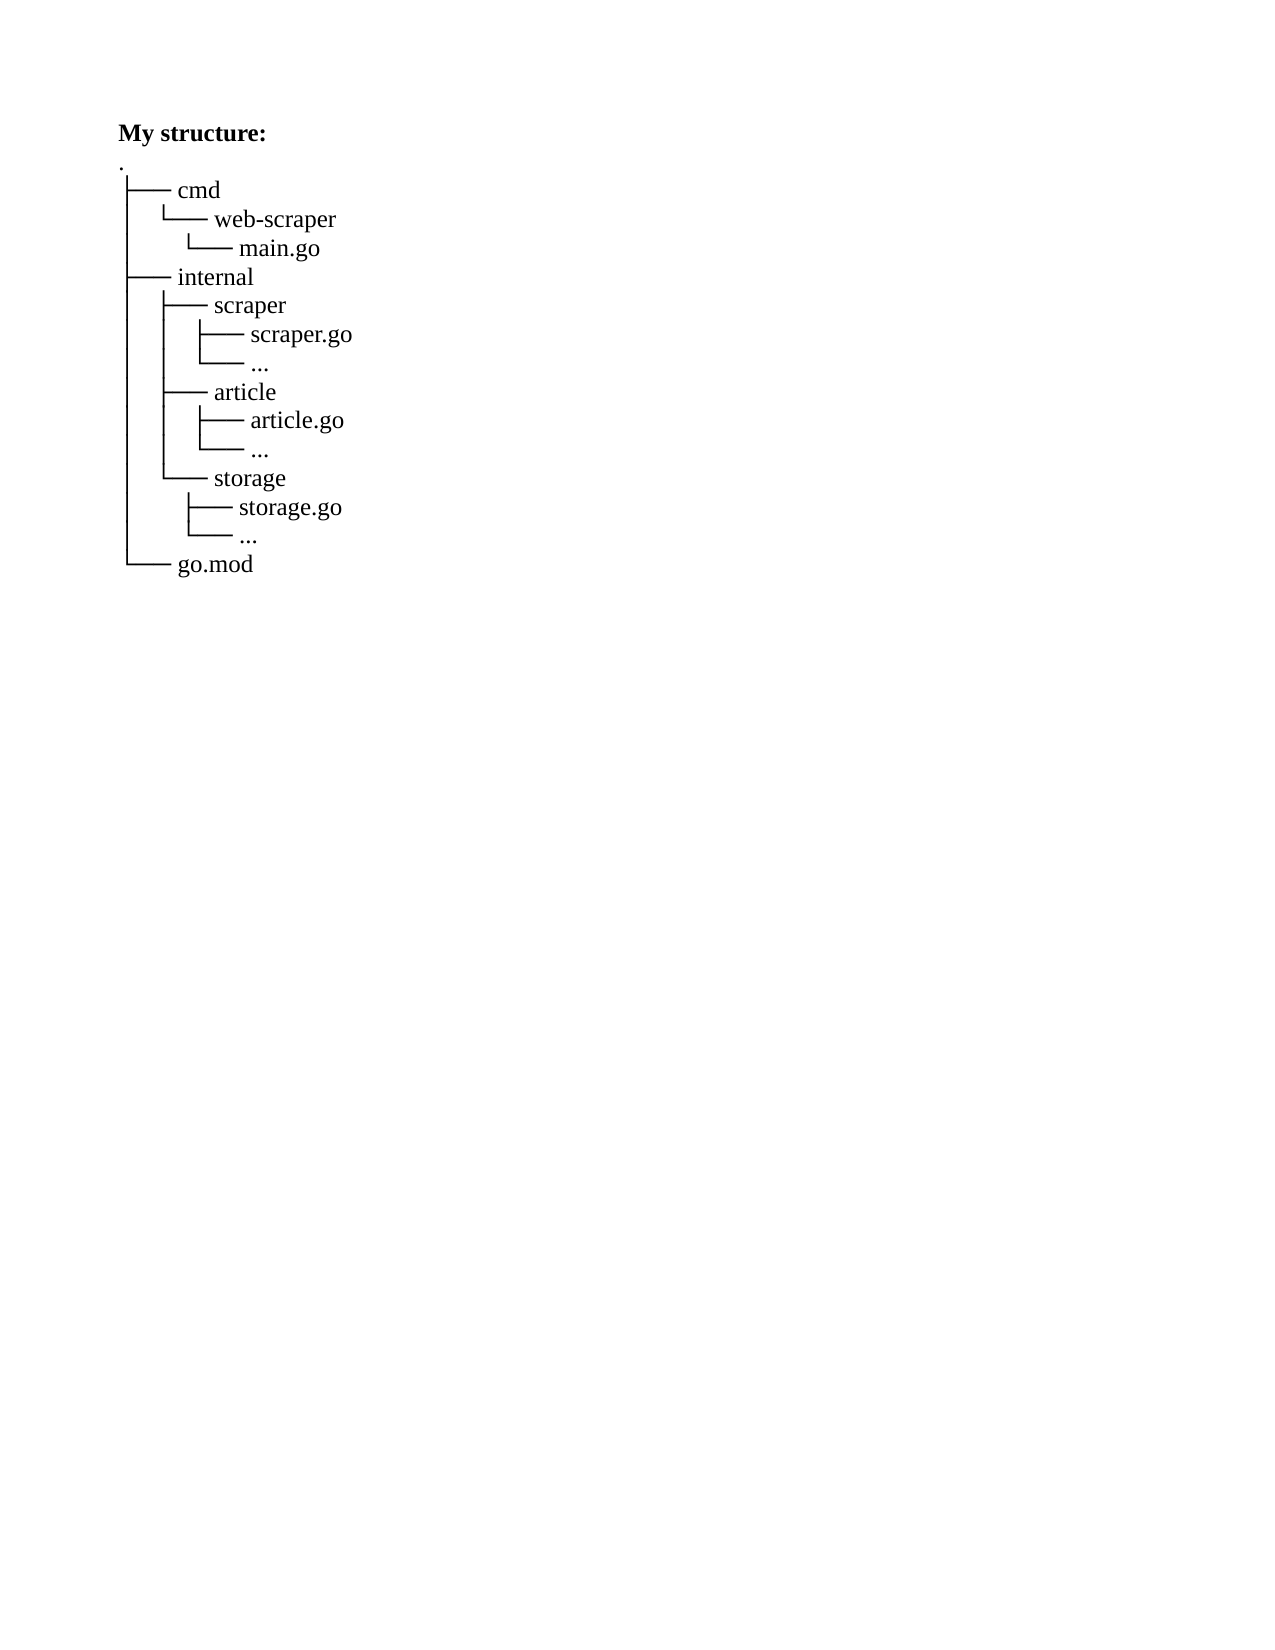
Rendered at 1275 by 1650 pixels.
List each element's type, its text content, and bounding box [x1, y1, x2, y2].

text . [118, 147, 1157, 176]
text │ ├── article [164, 377, 1157, 406]
text │ └── web-scraper [128, 204, 1157, 233]
text │ │ └── ... [118, 348, 126, 377]
text ├── cmd [128, 176, 1157, 204]
text │ │ └── ... [128, 434, 162, 463]
text ├── cmd [118, 176, 126, 204]
text │ └── ... [128, 521, 1157, 549]
text │ │ ├── scraper.go [201, 319, 1157, 348]
text │ │ └── ... [118, 434, 126, 463]
text │ │ ├── scraper.go [128, 319, 162, 348]
text │ │ ├── scraper.go [164, 319, 199, 348]
text │ ├── scraper [128, 291, 162, 319]
text │ └── storage [128, 463, 1157, 492]
text ├── internal [128, 262, 1157, 291]
text │ │ └── ... [164, 434, 1157, 463]
text │ │ ├── article.go [201, 406, 1157, 434]
text │ ├── scraper [164, 291, 1157, 319]
text │ └── main.go [128, 233, 1157, 262]
text │ │ └── ... [164, 348, 1157, 377]
text │ │ └── ... [128, 348, 162, 377]
text │ └── ... [118, 521, 126, 549]
text └── go.mod [118, 549, 1157, 578]
text │ ├── article [128, 377, 162, 406]
text My structure: [118, 118, 1157, 147]
text │ │ ├── article.go [164, 406, 199, 434]
text │ │ ├── article.go [128, 406, 162, 434]
text │ ├── storage.go [128, 492, 187, 521]
text │ ├── storage.go [189, 492, 1157, 521]
